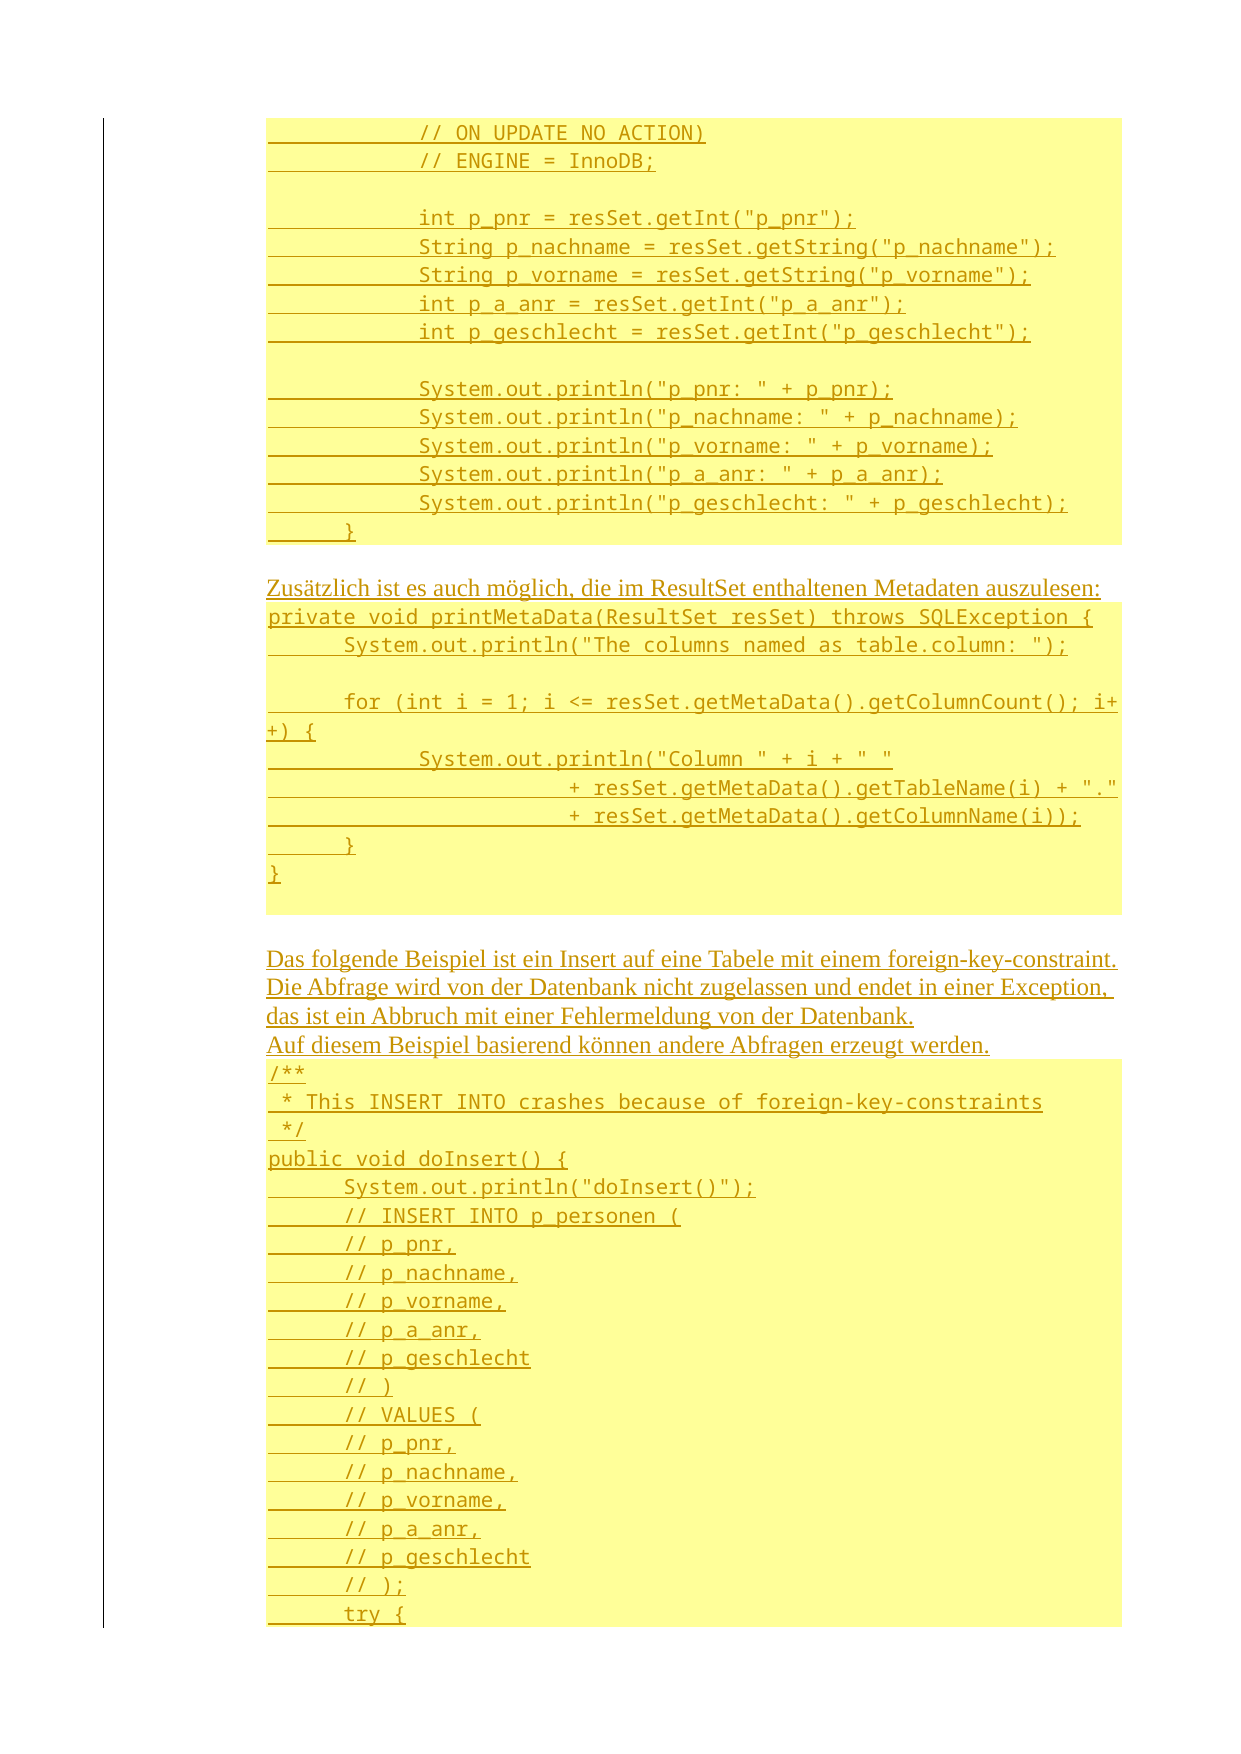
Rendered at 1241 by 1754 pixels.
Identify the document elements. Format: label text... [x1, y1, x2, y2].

text public void doInsert() { [266, 1144, 1122, 1172]
text System.out.println("The columns named as table.column: "); [266, 631, 1122, 659]
text Zusätzlich ist es auch möglich, die im ResultSet enthaltenen Metadaten auszulesen: [266, 573, 1122, 602]
text } [266, 858, 1122, 887]
text * This INSERT INTO crashes because of foreign-key-constraints [266, 1087, 1122, 1116]
text // ); [266, 1571, 1122, 1599]
text private void printMetaData(ResultSet resSet) throws SQLException { [266, 602, 1122, 631]
text Auf diesem Beispiel basierend können andere Abfragen erzeugt werden. [266, 1030, 1122, 1059]
text } [266, 830, 1122, 858]
text // p_nachname, [266, 1258, 1122, 1286]
text int p_a_anr = resSet.getInt("p_a_anr"); [266, 289, 1122, 317]
text // ON UPDATE NO ACTION) [266, 118, 1122, 147]
text // p_geschlecht [266, 1542, 1122, 1571]
text System.out.println("p_nachname: " + p_nachname); [266, 402, 1122, 431]
text // p_pnr, [266, 1428, 1122, 1457]
text Das folgende Beispiel ist ein Insert auf eine Tabele mit einem foreign-key-constraint. Die Abfrage wird von der Datenbank nicht zugelassen und endet in einer Exception, das ist ein Abbruch mit einer Fehlermeldung von der Datenbank. [266, 944, 1122, 1030]
text // p_vorname, [266, 1485, 1122, 1514]
text int p_geschlecht = resSet.getInt("p_geschlecht"); [266, 317, 1122, 346]
text + resSet.getMetaData().getTableName(i) + "." [266, 773, 1122, 801]
text // p_a_anr, [266, 1315, 1122, 1343]
text // ENGINE = InnoDB; [266, 147, 1122, 175]
text // INSERT INTO p_personen ( [266, 1201, 1122, 1229]
text // ) [266, 1372, 1122, 1400]
text } [266, 516, 1122, 545]
text // p_pnr, [266, 1229, 1122, 1258]
text System.out.println("doInsert()"); [266, 1172, 1122, 1201]
text String p_nachname = resSet.getString("p_nachname"); [266, 232, 1122, 260]
text // VALUES ( [266, 1400, 1122, 1428]
text */ [266, 1116, 1122, 1144]
text // p_geschlecht [266, 1343, 1122, 1372]
text System.out.println("p_vorname: " + p_vorname); [266, 431, 1122, 459]
text /** [266, 1059, 1122, 1087]
text System.out.println("Column " + i + " " [266, 744, 1122, 773]
text System.out.println("p_geschlecht: " + p_geschlecht); [266, 488, 1122, 516]
text int p_pnr = resSet.getInt("p_pnr"); [266, 203, 1122, 232]
text String p_vorname = resSet.getString("p_vorname"); [266, 260, 1122, 289]
text for (int i = 1; i <= resSet.getMetaData().getColumnCount(); i++) { [266, 687, 1122, 744]
text // p_vorname, [266, 1286, 1122, 1315]
text // p_a_anr, [266, 1514, 1122, 1542]
text + resSet.getMetaData().getColumnName(i)); [266, 801, 1122, 830]
text System.out.println("p_a_anr: " + p_a_anr); [266, 459, 1122, 488]
text try { [266, 1599, 1122, 1627]
text // p_nachname, [266, 1457, 1122, 1485]
